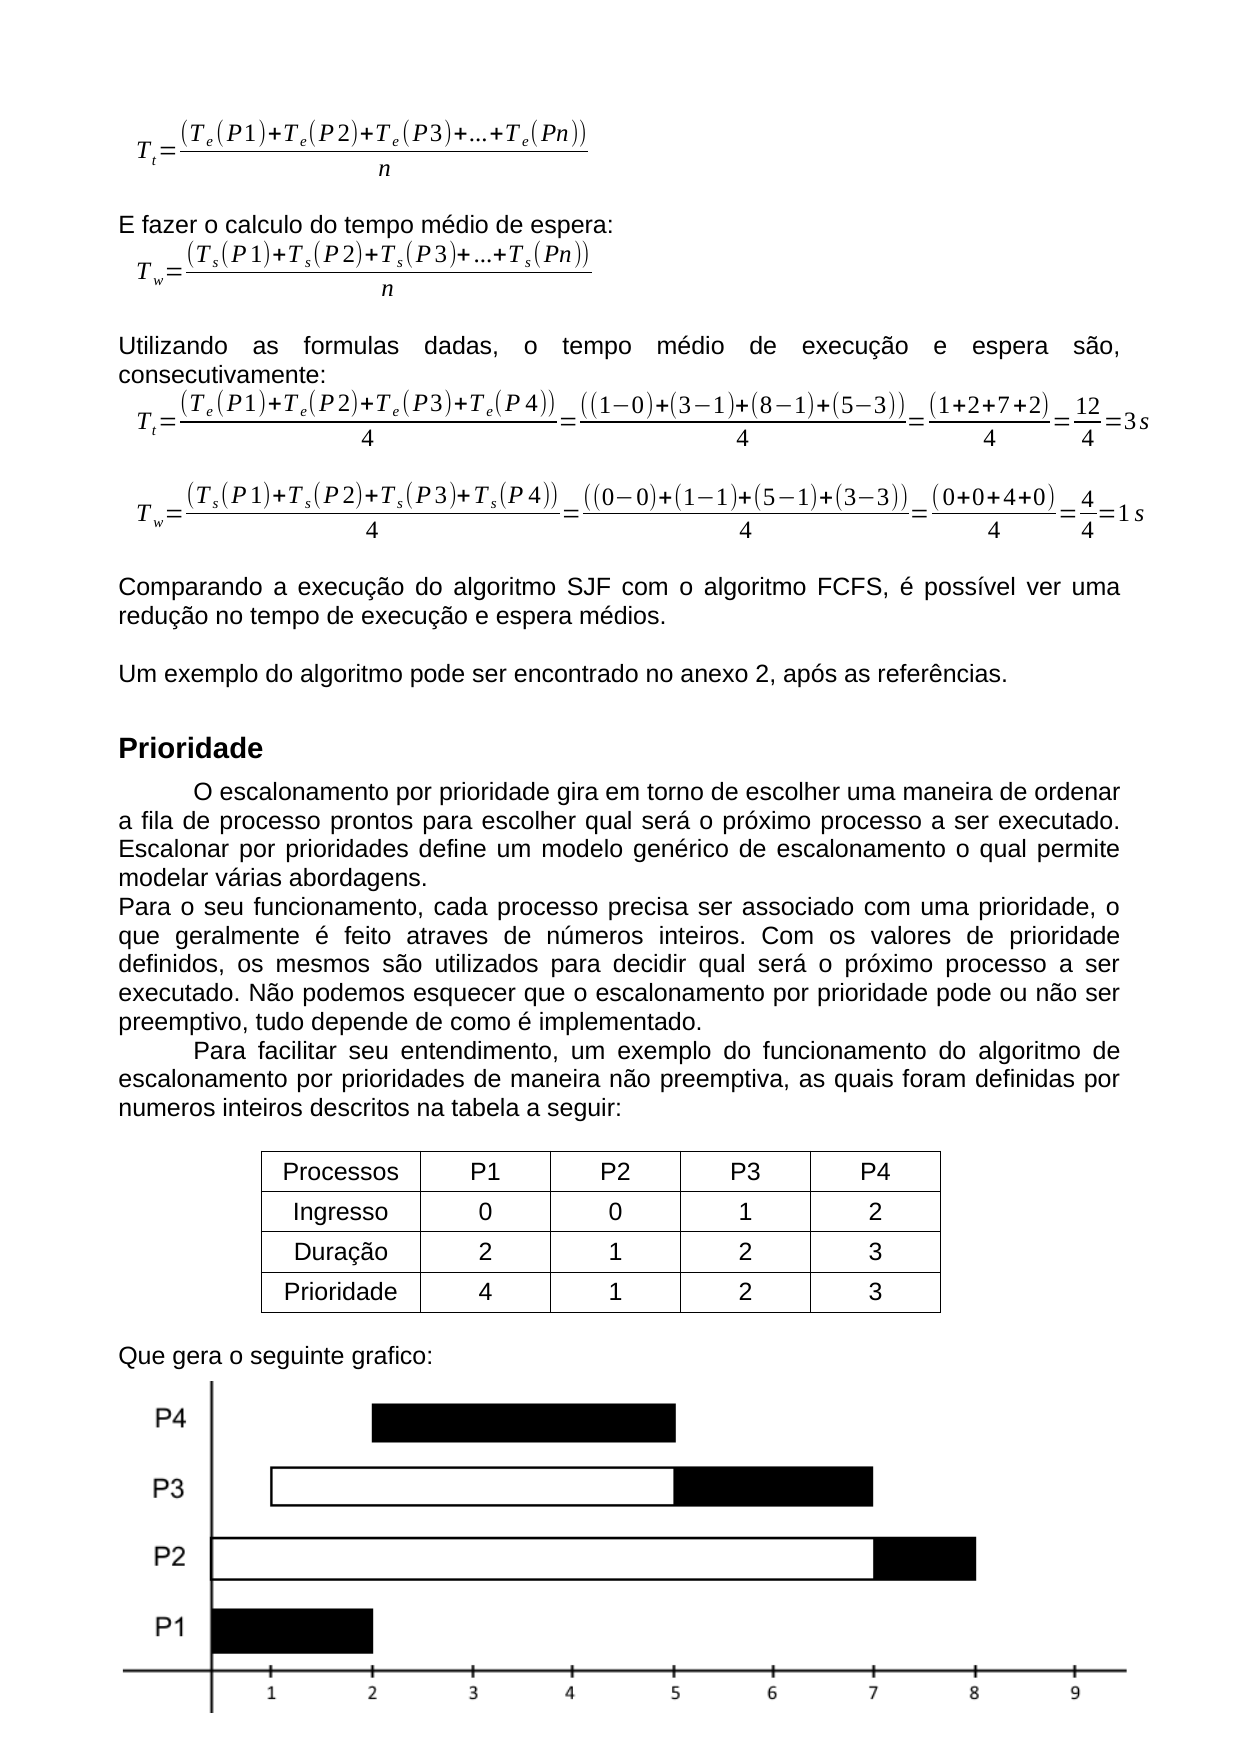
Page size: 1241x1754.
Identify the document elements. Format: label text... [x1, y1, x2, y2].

text Que gera o seguinte grafico: [118, 1341, 1122, 1369]
text Para facilitar seu entendimento, um exemplo do funcionamento do algoritmo de escalonamento por prioridades de maneira não preemptiva, as quais foram definidas por numeros inteiros descritos na tabela a seguir: [118, 1036, 1122, 1122]
table_cell 0 [421, 1192, 550, 1231]
text Para o seu funcionamento, cada processo precisa ser associado com uma prioridade, o que geralmente é feito atraves de números inteiros. Com os valores de prioridade definidos, os mesmos são utilizados para decidir qual será o próximo processo a ser executado. Não podemos esquecer que o escalonamento por prioridade pode ou não ser preemptivo, tudo depende de como é implementado. [118, 892, 1122, 1036]
table_header P2 [551, 1152, 680, 1191]
text O escalonamento por prioridade gira em torno de escolher uma maneira de ordenar a fila de processo prontos para escolher qual será o próximo processo a ser executado. Escalonar por prioridades define um modelo genérico de escalonamento o qual permite modelar várias abordagens. [118, 777, 1122, 892]
table_header P1 [421, 1152, 550, 1191]
text E fazer o calculo do tempo médio de espera: [118, 210, 1122, 239]
table_cell Duração [262, 1232, 420, 1272]
picture [122, 1381, 1127, 1713]
table_cell 2 [811, 1192, 940, 1231]
table_cell 4 [421, 1273, 550, 1312]
table_cell 1 [551, 1232, 680, 1272]
subtitle Prioridade [118, 731, 1122, 764]
table_cell 1 [681, 1192, 810, 1231]
table_cell 2 [681, 1232, 810, 1272]
text Um exemplo do algoritmo pode ser encontrado no anexo 2, após as referências. [118, 658, 1122, 687]
text Utilizando as formulas dadas, o tempo médio de execução e espera são, consecutivamente: [118, 331, 1122, 388]
table_header P4 [811, 1152, 940, 1191]
table_cell 1 [551, 1273, 680, 1312]
table_cell 2 [681, 1273, 810, 1312]
table_cell 3 [811, 1273, 940, 1312]
table_header Processos [262, 1152, 420, 1191]
table_header P3 [681, 1152, 810, 1191]
table_cell 3 [811, 1232, 940, 1272]
text Comparando a execução do algoritmo SJF com o algoritmo FCFS, é possível ver uma redução no tempo de execução e espera médios. [118, 572, 1122, 630]
table_cell 2 [421, 1232, 550, 1272]
table_cell Ingresso [262, 1192, 420, 1231]
table_cell 0 [551, 1192, 680, 1231]
table_cell Prioridade [262, 1273, 420, 1312]
